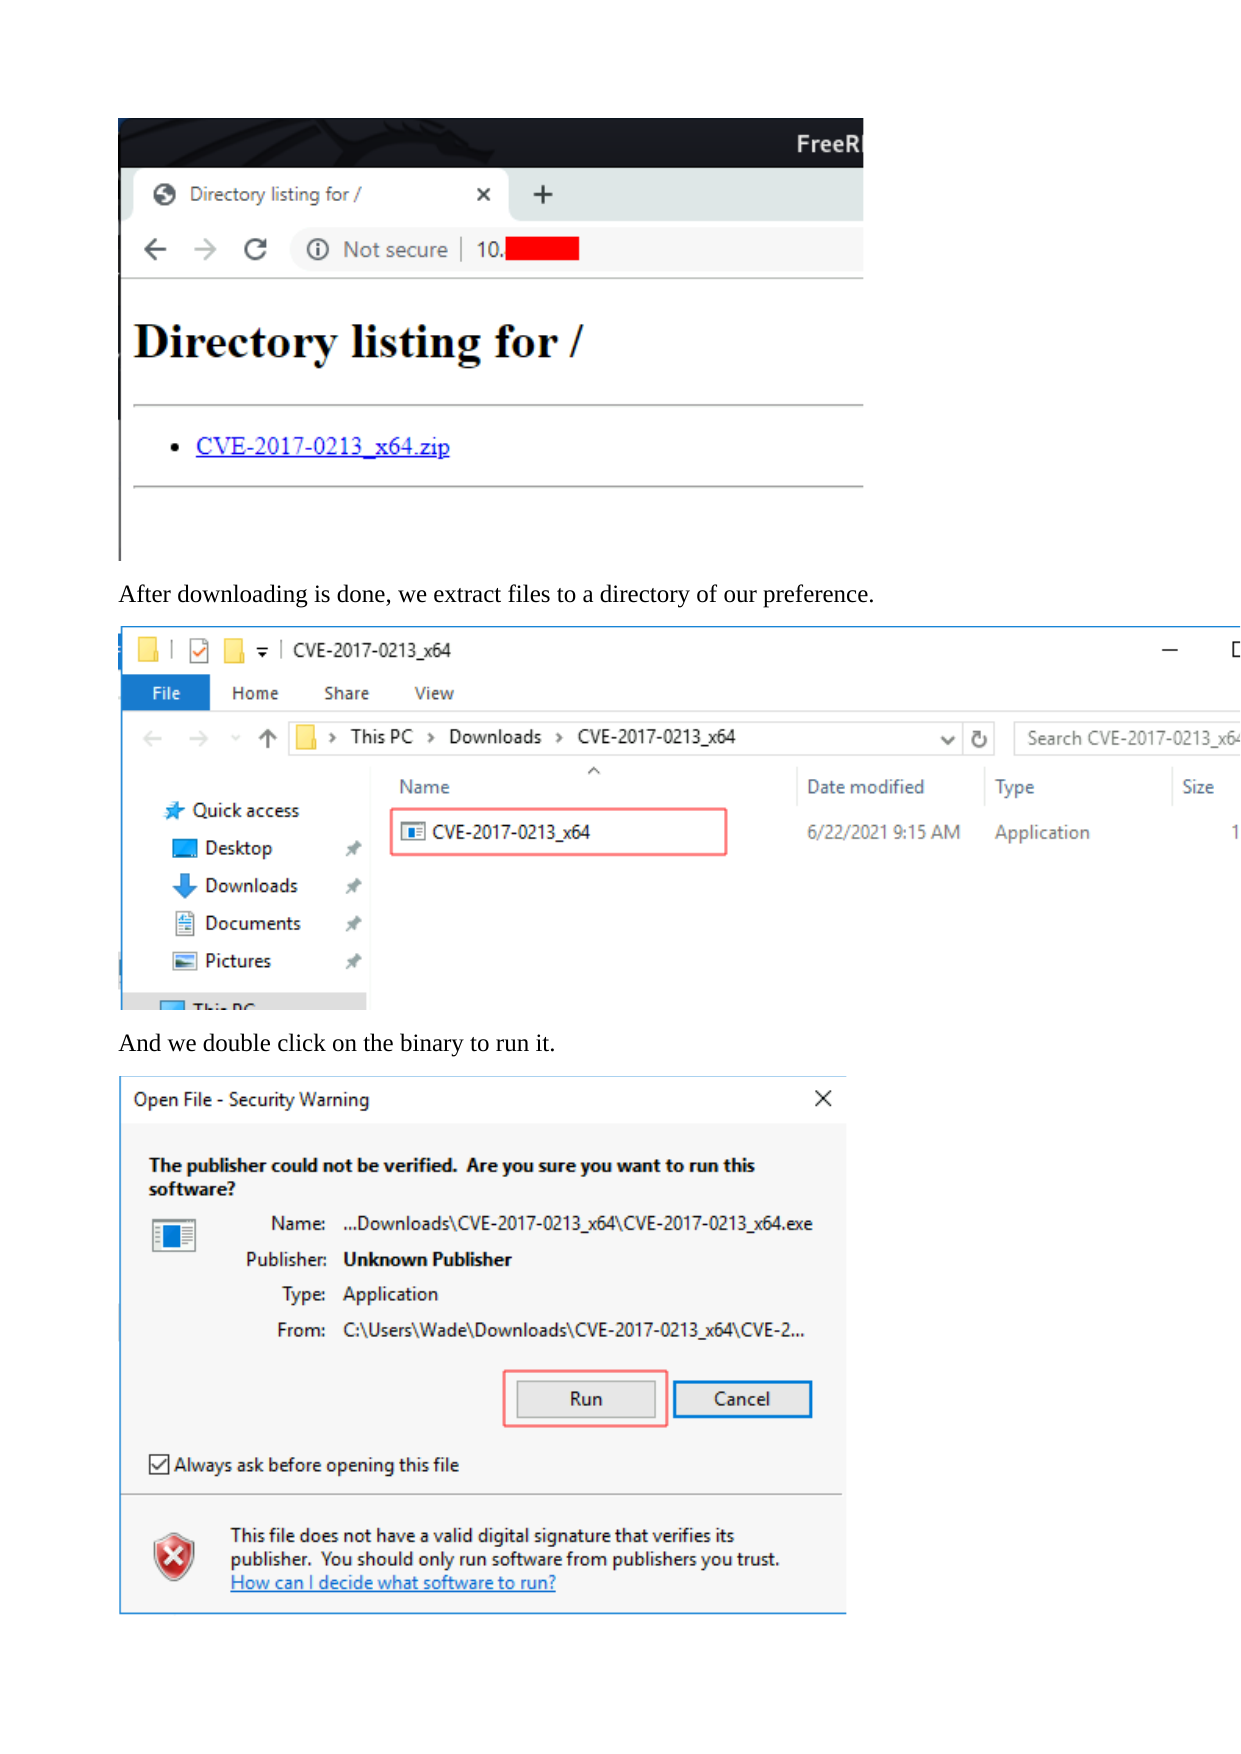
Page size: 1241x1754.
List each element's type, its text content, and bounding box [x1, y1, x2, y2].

picture [118, 1076, 847, 1616]
text After downloading is done, we extract files to a directory of our preference. [118, 579, 1122, 608]
picture [118, 626, 1241, 1010]
picture [118, 118, 864, 561]
text And we double click on the binary to run it. [118, 1028, 1122, 1057]
